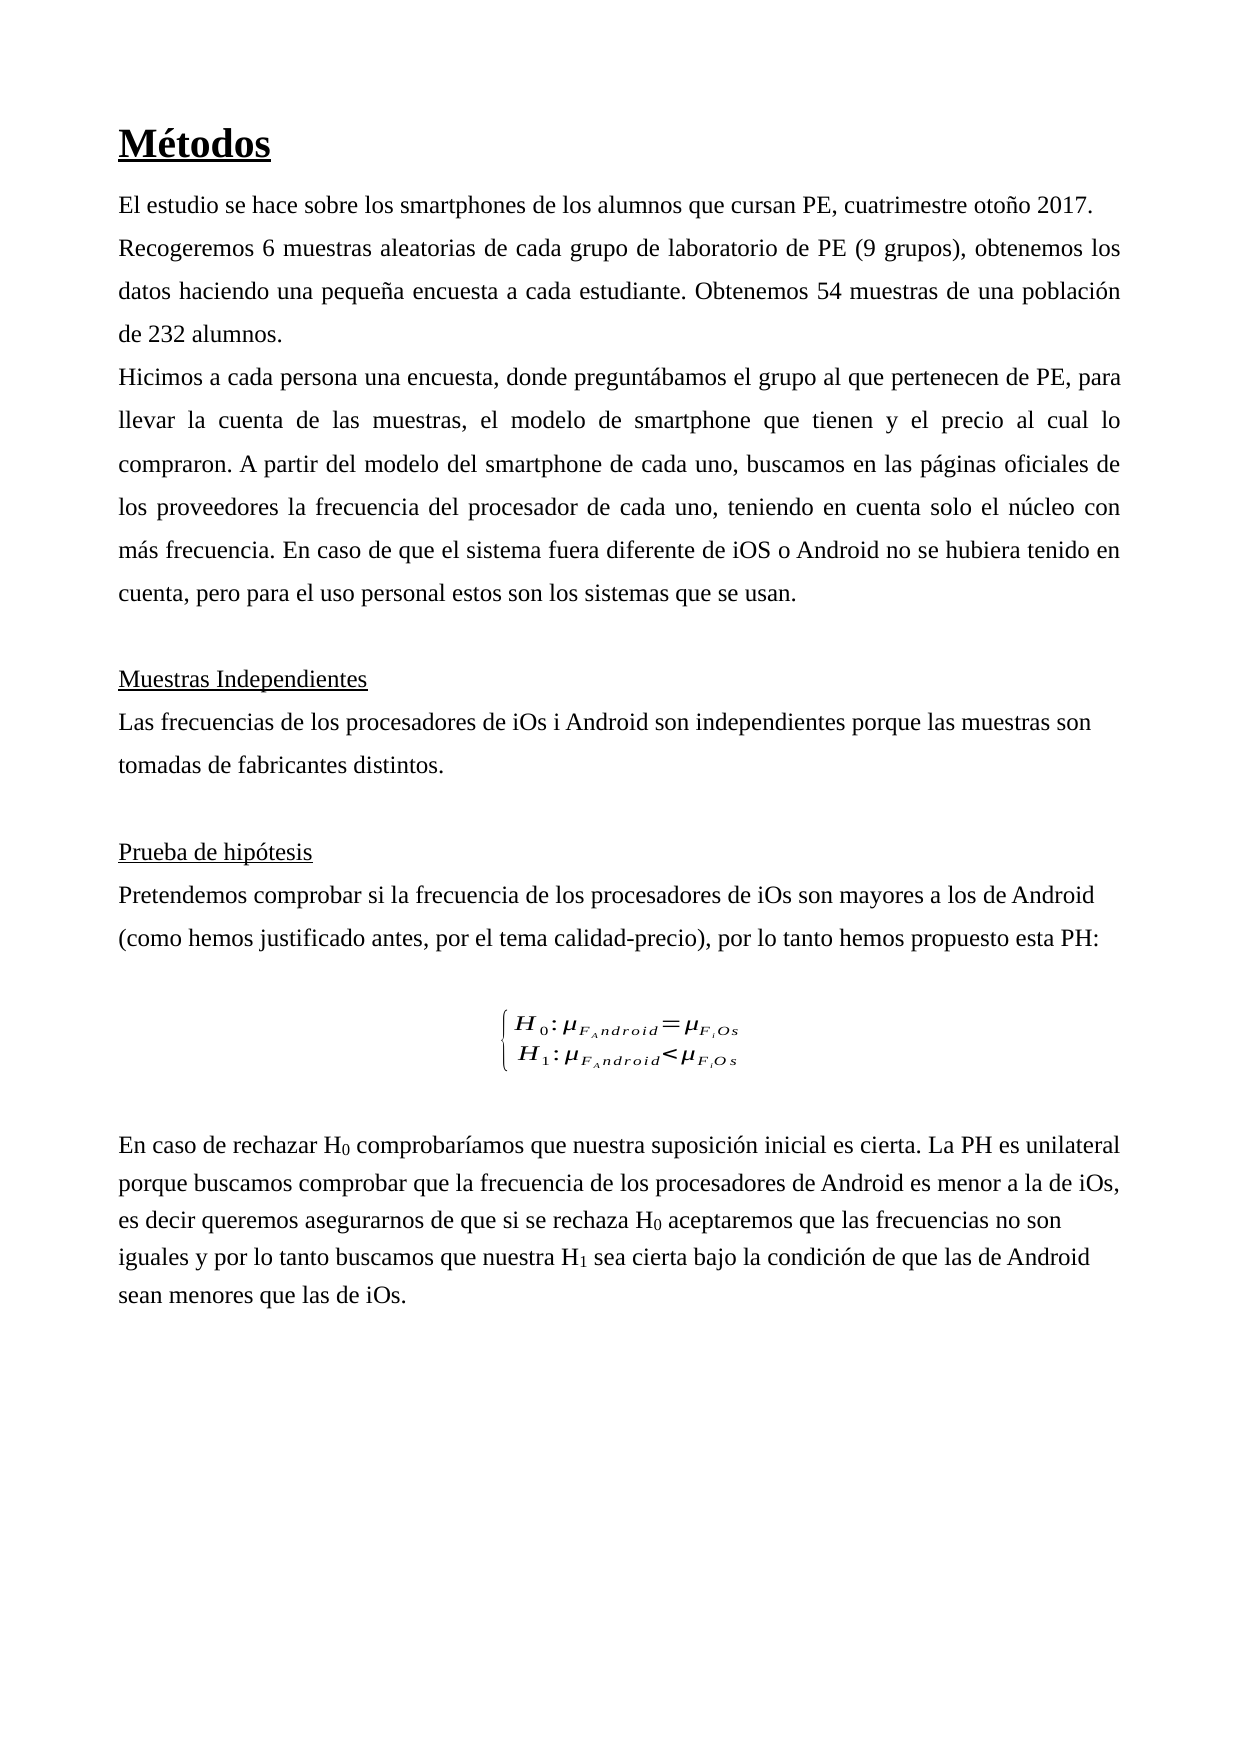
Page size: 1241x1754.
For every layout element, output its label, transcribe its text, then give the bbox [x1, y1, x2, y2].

text El estudio se hace sobre los smartphones de los alumnos que cursan PE, cuatrimestre otoño 2017. [118, 190, 1122, 219]
text Métodos [118, 118, 1122, 166]
text Recogeremos 6 muestras aleatorias de cada grupo de laboratorio de PE (9 grupos), obtenemos los datos haciendo una pequeña encuesta a cada estudiante. Obtenemos 54 muestras de una población de 232 alumnos. [118, 233, 1122, 348]
text Hicimos a cada persona una encuesta, donde preguntábamos el grupo al que pertenecen de PE, para llevar la cuenta de las muestras, el modelo de smartphone que tienen y el precio al cual lo compraron. A partir del modelo del smartphone de cada uno, buscamos en las páginas oficiales de los proveedores la frecuencia del procesador de cada uno, teniendo en cuenta solo el núcleo con más frecuencia. En caso de que el sistema fuera diferente de iOS o Android no se hubiera tenido en cuenta, pero para el uso personal estos son los sistemas que se usan. [118, 362, 1122, 607]
text Muestras Independientes [118, 664, 1122, 693]
list En caso de rechazar H0 comprobaríamos que nuestra suposición inicial es cierta. La PH es unilateral porque buscamos comprobar que la frecuencia de los procesadores de Android es menor a la de iOs, es decir queremos asegurarnos de que si se rechaza H0 aceptaremos que las frecuencias no son iguales y por lo tanto buscamos que nuestra H1 sea cierta bajo la condición de que las de Android sean menores que las de iOs. [118, 1131, 1122, 1308]
text Prueba de hipótesis [118, 837, 1122, 866]
text Las frecuencias de los procesadores de iOs i Android son independientes porque las muestras son tomadas de fabricantes distintos. [118, 707, 1122, 779]
text Pretendemos comprobar si la frecuencia de los procesadores de iOs son mayores a los de Android (como hemos justificado antes, por el tema calidad-precio), por lo tanto hemos propuesto esta PH: [118, 880, 1122, 952]
